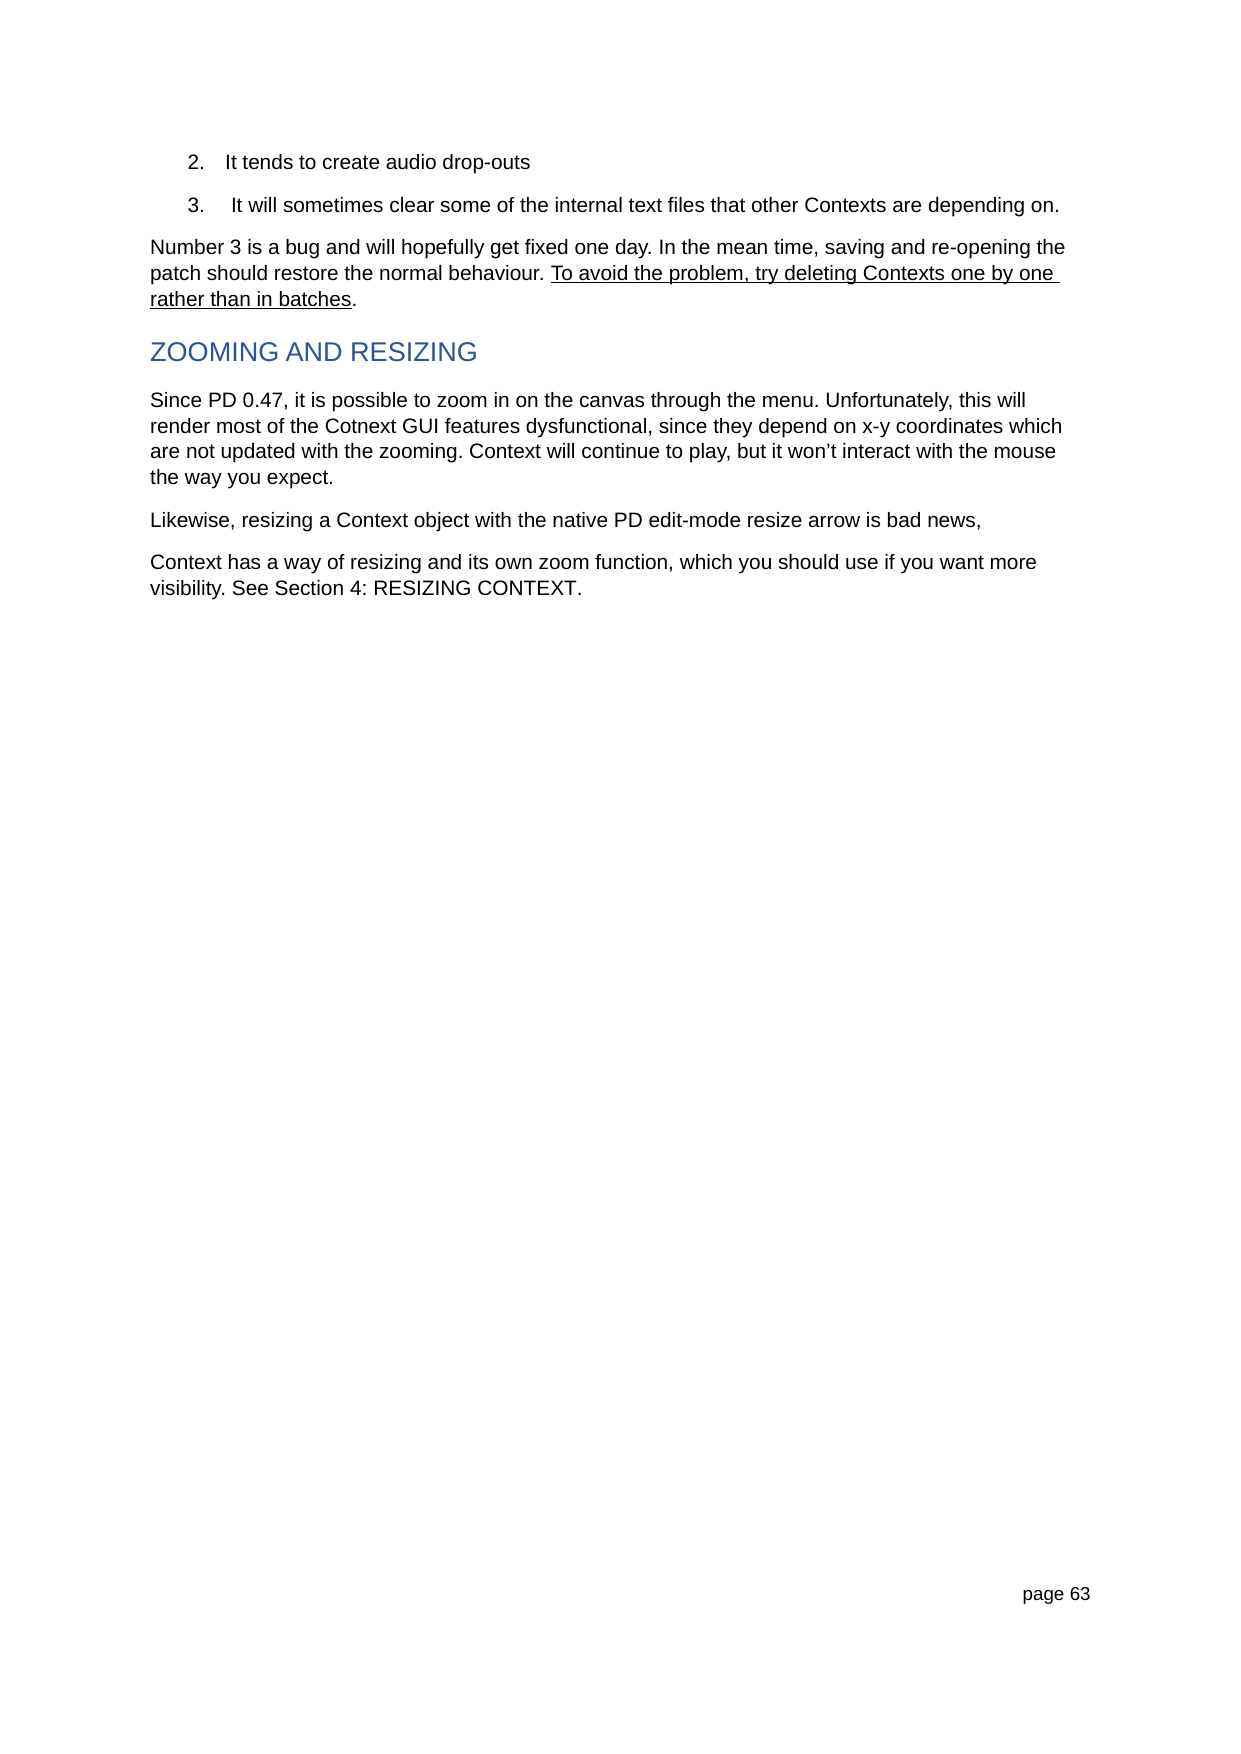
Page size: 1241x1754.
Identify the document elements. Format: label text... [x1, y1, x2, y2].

text Context has a way of resizing and its own zoom function, which you should use if you want more visibility. See Section 4: RESIZING CONTEXT. [150, 550, 1090, 600]
text Since PD 0.47, it is possible to zoom in on the canvas through the menu. Unfortunately, this will render most of the Cotnext GUI features dysfunctional, since they depend on x-y coordinates which are not updated with the zooming. Context will continue to play, but it won’t interact with the mouse the way you expect. [150, 388, 1090, 489]
text Likewise, resizing a Context object with the native PD edit-mode resize arrow is bad news, [150, 508, 1090, 532]
list It will sometimes clear some of the internal text files that other Contexts are depending on. [187, 192, 1090, 216]
subtitle ZOOMING AND RESIZING [150, 336, 1090, 367]
list It tends to create audio drop-outs [187, 150, 1090, 174]
text Number 3 is a bug and will hopefully get fixed one day. In the mean time, saving and re-opening the patch should restore the normal behaviour. To avoid the problem, try deleting Contexts one by one rather than in batches. [150, 235, 1090, 311]
